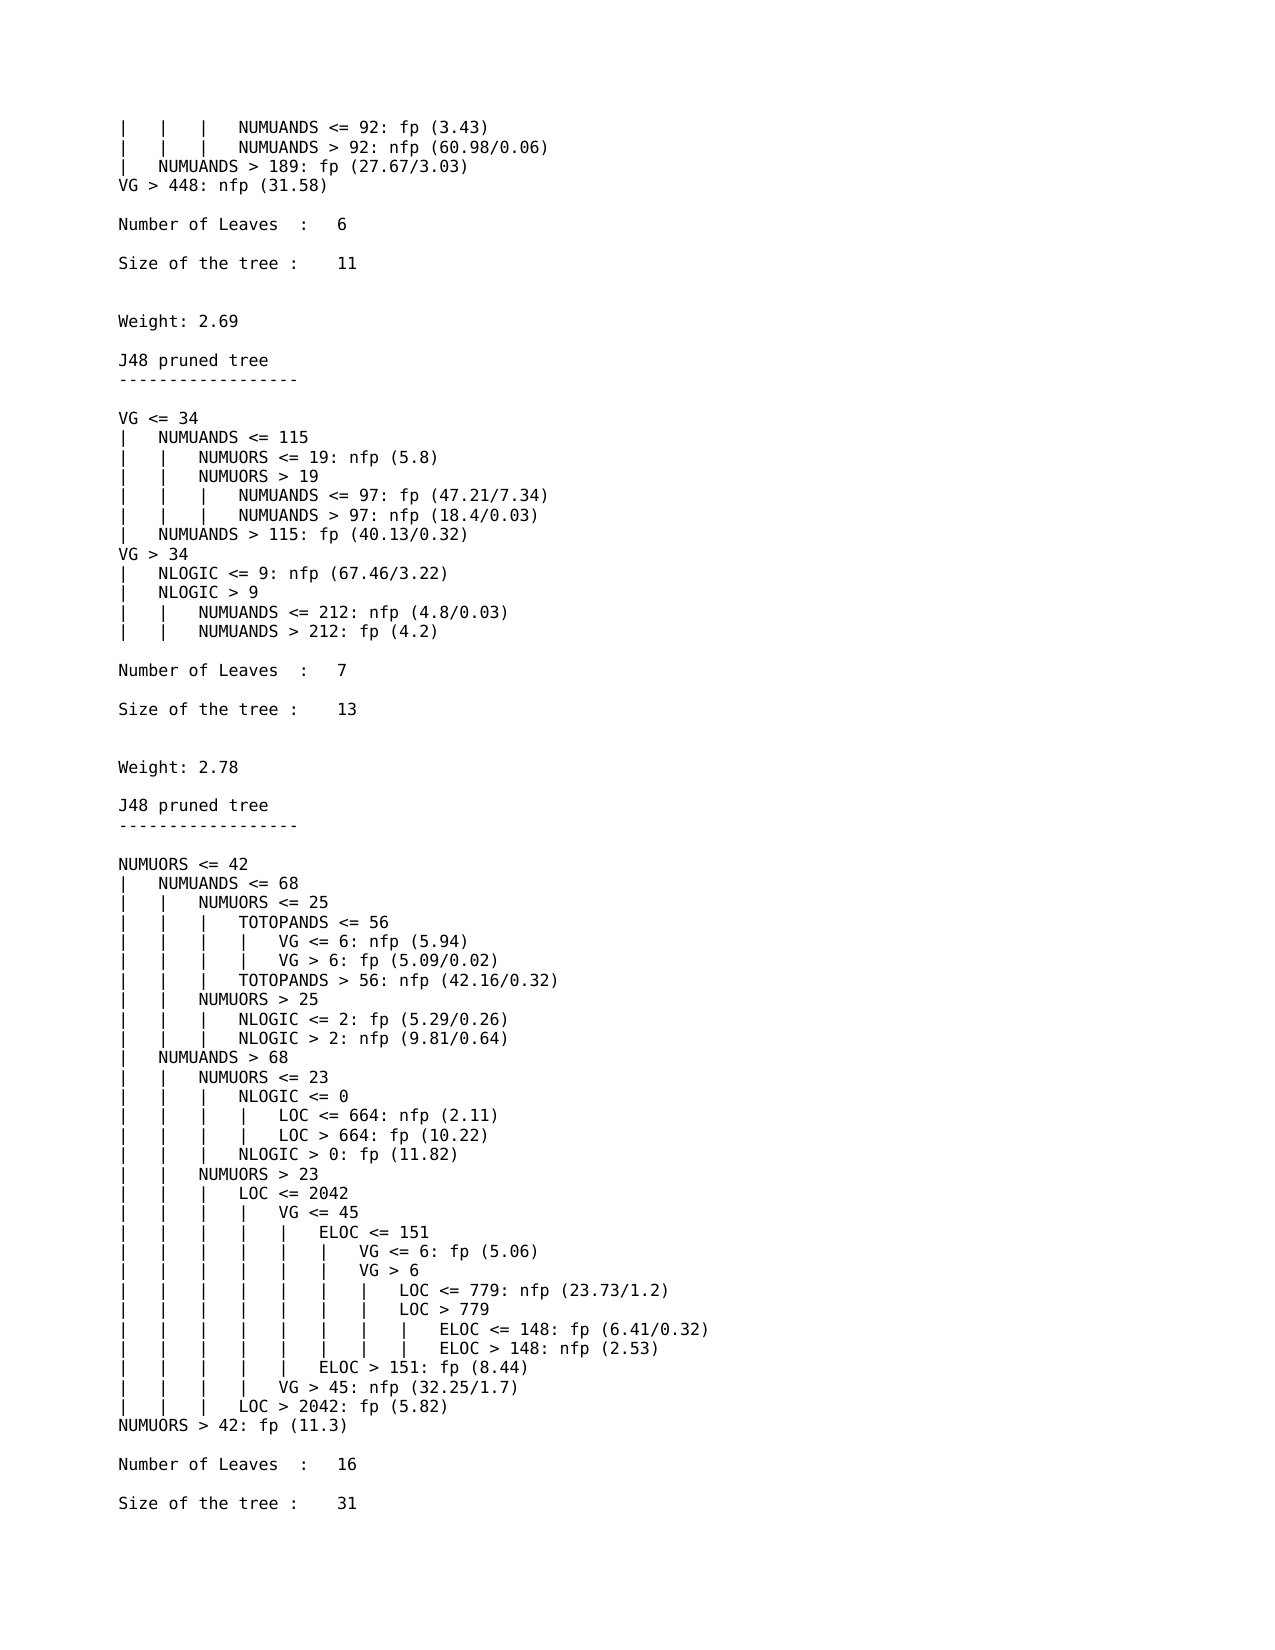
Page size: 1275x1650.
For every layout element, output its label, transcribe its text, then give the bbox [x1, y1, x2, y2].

text | NUMUANDS <= 115 [118, 428, 1157, 447]
text | | NUMUORS <= 25 [118, 893, 1157, 912]
text | | | NLOGIC > 0: fp (11.82) [118, 1145, 1157, 1164]
text ------------------ [118, 816, 1157, 835]
text Size of the tree : 31 [118, 1494, 1157, 1513]
text | NUMUANDS > 189: fp (27.67/3.03) [118, 157, 1157, 176]
text NUMUORS > 42: fp (11.3) [118, 1416, 1157, 1436]
text | | NUMUORS > 25 [118, 990, 1157, 1009]
text | | | | VG <= 6: nfp (5.94) [118, 932, 1157, 951]
text | | | TOTOPANDS <= 56 [118, 912, 1157, 932]
text | | NUMUANDS > 212: fp (4.2) [118, 622, 1157, 641]
text | | | | | | VG <= 6: fp (5.06) [118, 1242, 1157, 1261]
text J48 pruned tree [118, 351, 1157, 370]
text | | NUMUORS > 19 [118, 467, 1157, 486]
text | | | LOC <= 2042 [118, 1184, 1157, 1203]
text | | | | VG > 45: nfp (32.25/1.7) [118, 1377, 1157, 1397]
text | | | | | | | LOC <= 779: nfp (23.73/1.2) [118, 1281, 1157, 1300]
text | | | | LOC <= 664: nfp (2.11) [118, 1106, 1157, 1126]
text | NLOGIC > 9 [118, 583, 1157, 602]
text Number of Leaves : 6 [118, 215, 1157, 234]
text VG <= 34 [118, 409, 1157, 428]
text | | | | VG > 6: fp (5.09/0.02) [118, 951, 1157, 971]
text | NUMUANDS > 68 [118, 1048, 1157, 1067]
text | | | NUMUANDS > 97: nfp (18.4/0.03) [118, 506, 1157, 525]
text | | | | | | | | ELOC > 148: nfp (2.53) [118, 1339, 1157, 1358]
text | | | LOC > 2042: fp (5.82) [118, 1397, 1157, 1416]
text Number of Leaves : 7 [118, 661, 1157, 680]
text | | | TOTOPANDS > 56: nfp (42.16/0.32) [118, 971, 1157, 990]
text Size of the tree : 11 [118, 254, 1157, 273]
text | | NUMUORS <= 19: nfp (5.8) [118, 447, 1157, 467]
text | | | NLOGIC <= 2: fp (5.29/0.26) [118, 1009, 1157, 1029]
text | | | | | | VG > 6 [118, 1261, 1157, 1281]
text NUMUORS <= 42 [118, 854, 1157, 874]
text | NLOGIC <= 9: nfp (67.46/3.22) [118, 564, 1157, 583]
text | | | | | | | LOC > 779 [118, 1300, 1157, 1319]
text | | NUMUORS > 23 [118, 1164, 1157, 1184]
text VG > 34 [118, 544, 1157, 564]
text | | NUMUORS <= 23 [118, 1067, 1157, 1087]
text J48 pruned tree [118, 796, 1157, 816]
text Number of Leaves : 16 [118, 1455, 1157, 1474]
text | NUMUANDS > 115: fp (40.13/0.32) [118, 525, 1157, 544]
text | | | NLOGIC <= 0 [118, 1087, 1157, 1106]
text | | | | LOC > 664: fp (10.22) [118, 1126, 1157, 1145]
text | NUMUANDS <= 68 [118, 874, 1157, 893]
text | | | NUMUANDS <= 97: fp (47.21/7.34) [118, 486, 1157, 506]
text | | | NUMUANDS <= 92: fp (3.43) [118, 118, 1157, 137]
text | | | | VG <= 45 [118, 1203, 1157, 1222]
text | | | NLOGIC > 2: nfp (9.81/0.64) [118, 1029, 1157, 1048]
text | | | | | ELOC > 151: fp (8.44) [118, 1358, 1157, 1377]
text Weight: 2.78 [118, 757, 1157, 777]
text Weight: 2.69 [118, 312, 1157, 331]
text VG > 448: nfp (31.58) [118, 176, 1157, 196]
text | | | | | ELOC <= 151 [118, 1222, 1157, 1242]
text | | | NUMUANDS > 92: nfp (60.98/0.06) [118, 137, 1157, 157]
text | | NUMUANDS <= 212: nfp (4.8/0.03) [118, 602, 1157, 622]
text Size of the tree : 13 [118, 699, 1157, 719]
text | | | | | | | | ELOC <= 148: fp (6.41/0.32) [118, 1319, 1157, 1339]
text ------------------ [118, 370, 1157, 389]
